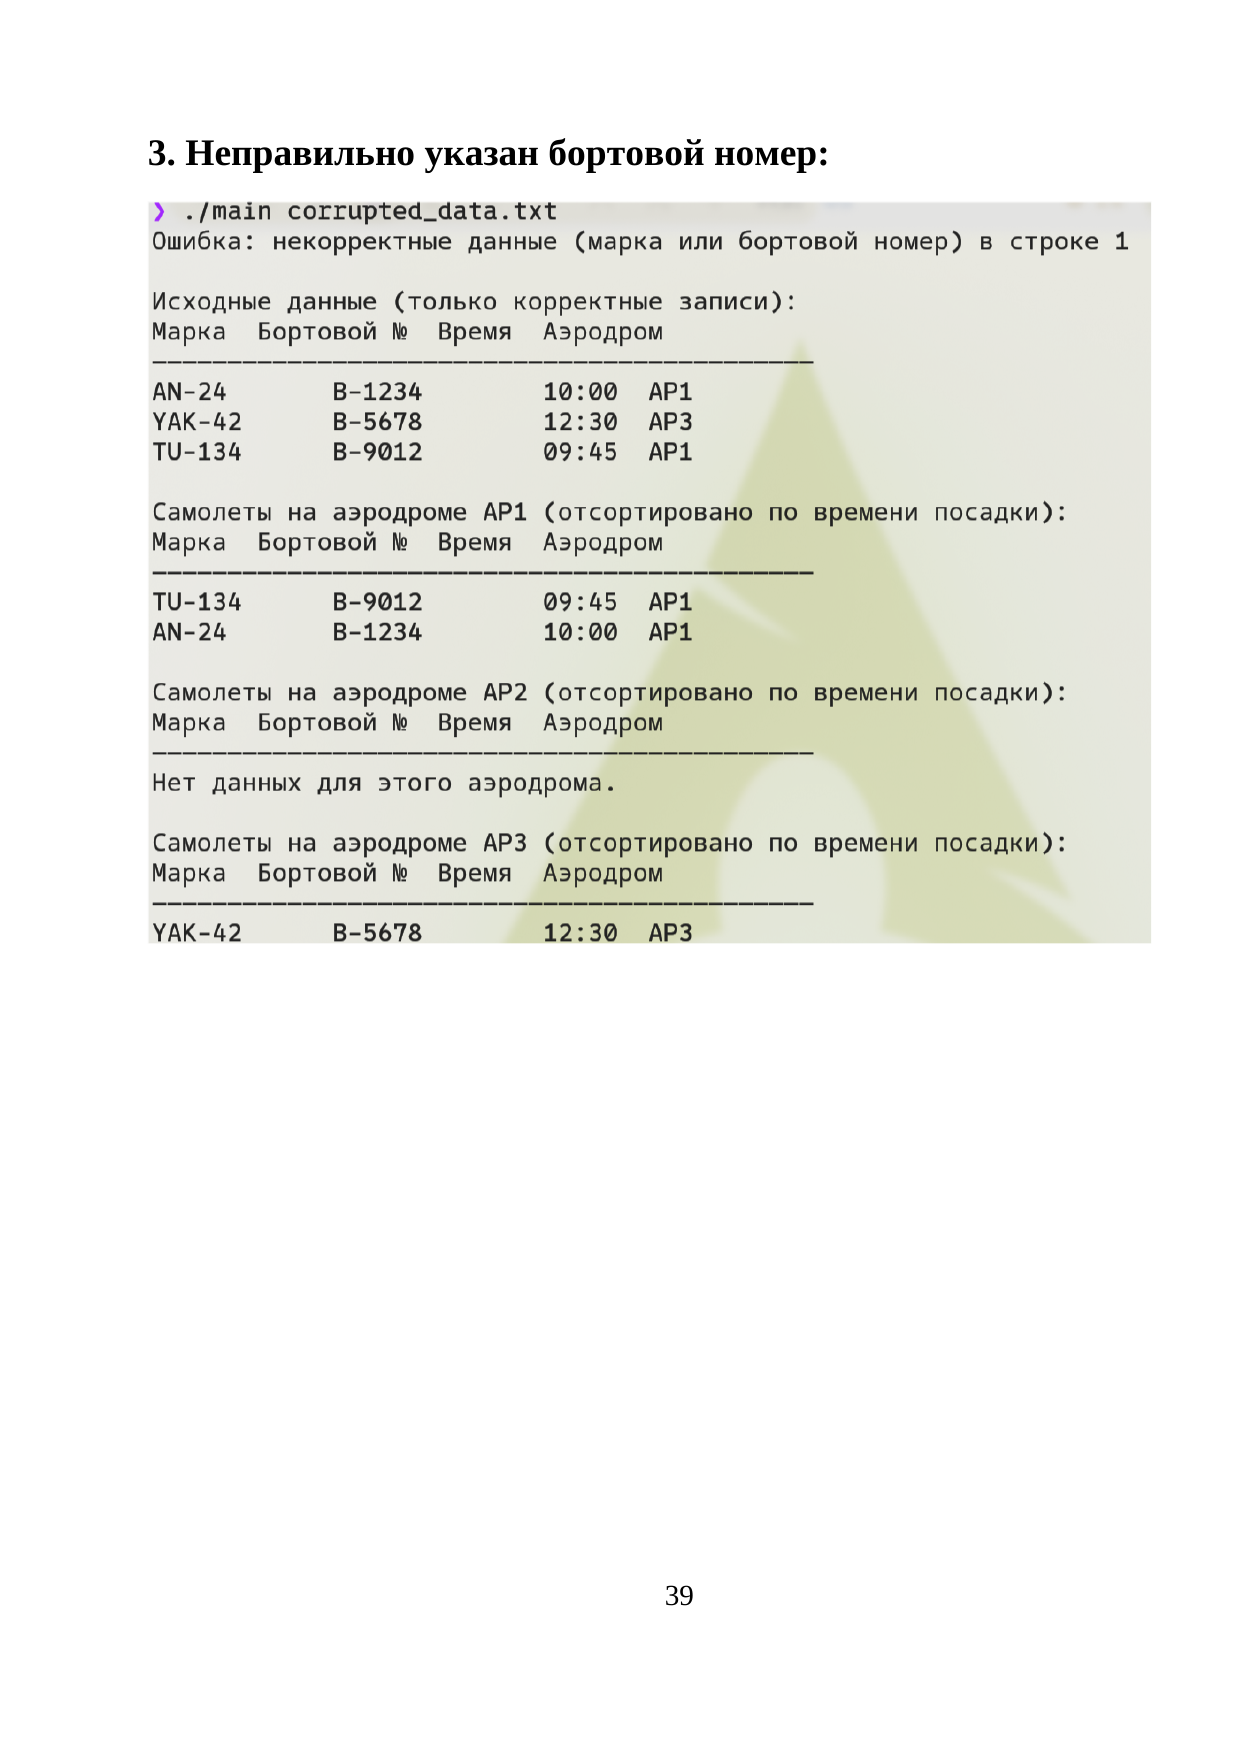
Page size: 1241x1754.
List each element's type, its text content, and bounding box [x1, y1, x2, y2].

text 3. Неправильно указан бортовой номер: [148, 131, 1152, 174]
picture [147, 201, 1152, 944]
